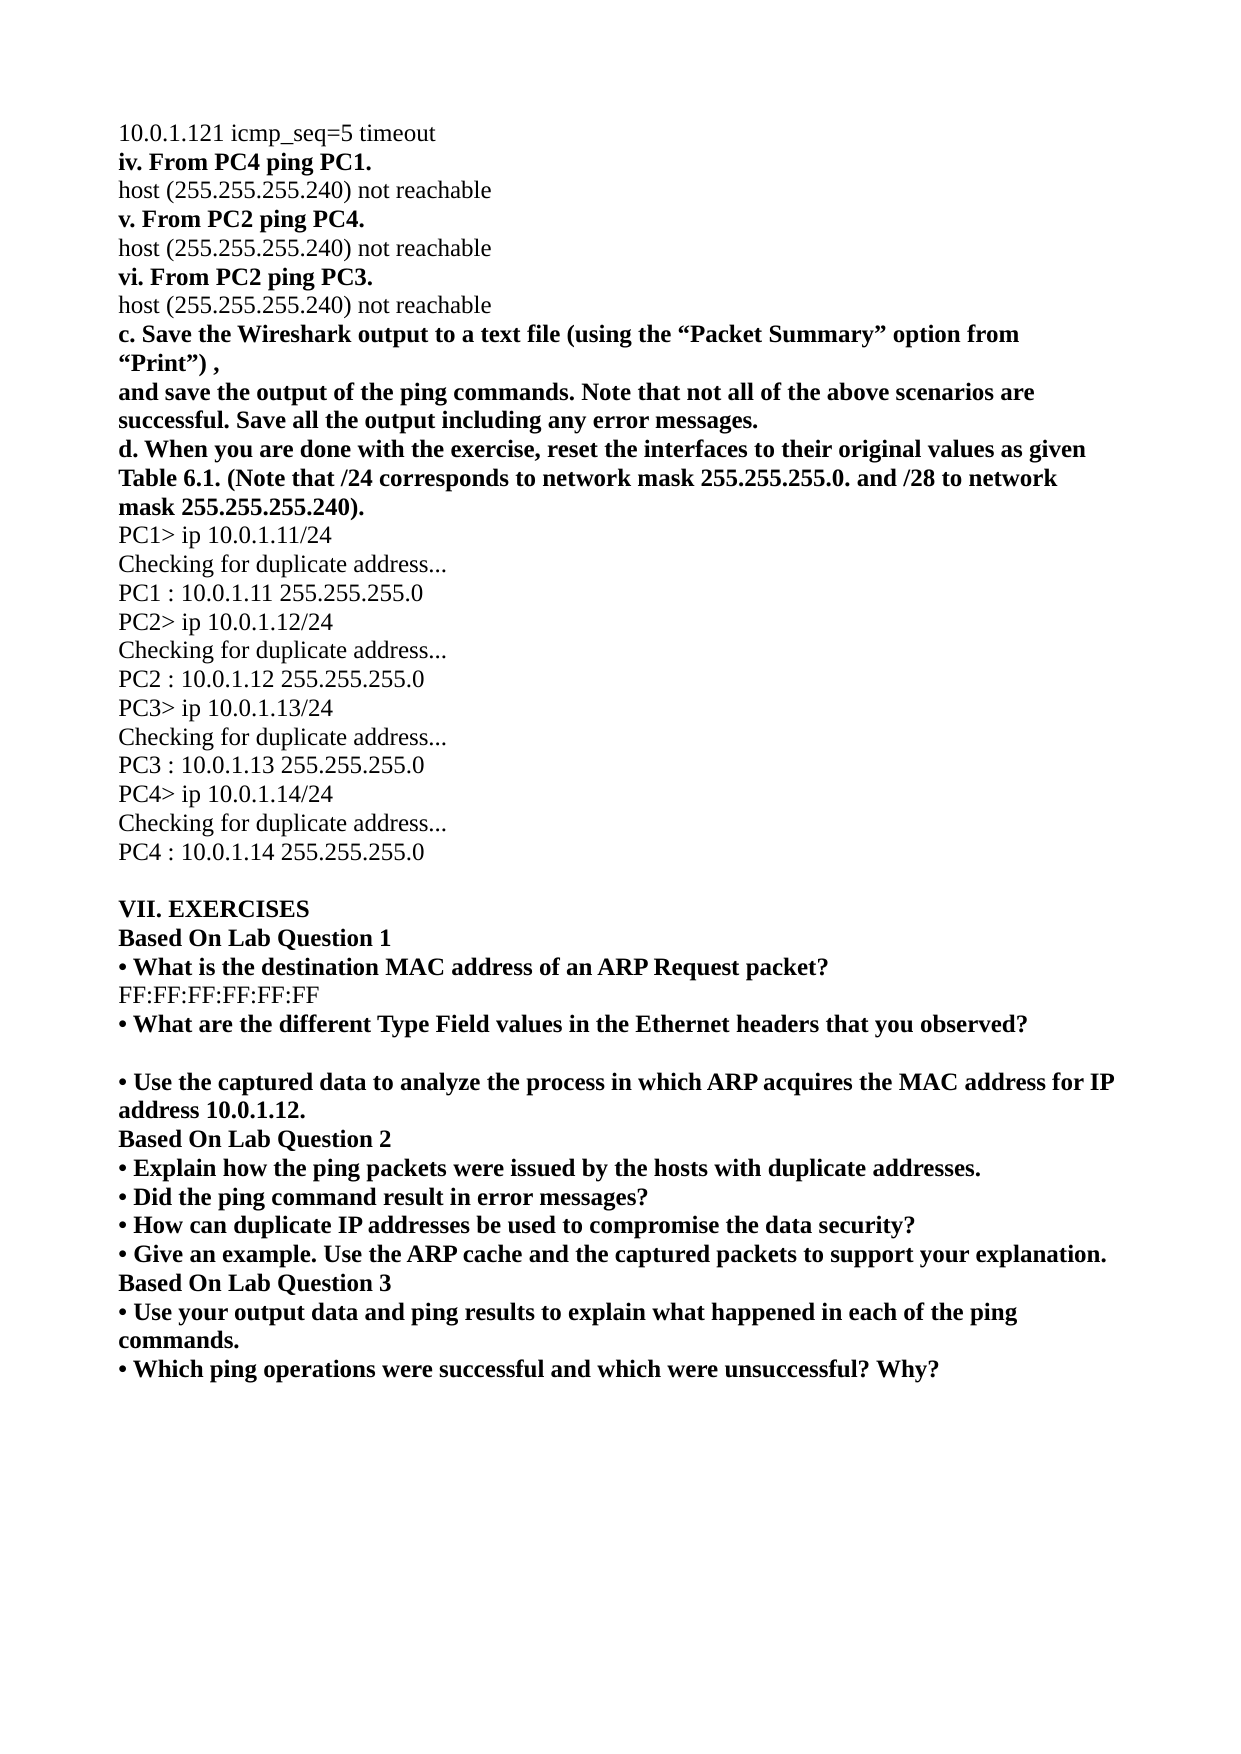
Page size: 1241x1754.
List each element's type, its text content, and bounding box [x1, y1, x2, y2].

text address 10.0.1.12. [118, 1096, 1122, 1124]
text iv. From PC4 ping PC1. [118, 147, 1122, 176]
text 10.0.1.121 icmp_seq=5 timeout [118, 118, 1122, 147]
text successful. Save all the output including any error messages. [118, 406, 1122, 434]
text Checking for duplicate address... [118, 722, 1122, 751]
text PC2> ip 10.0.1.12/24 [118, 607, 1122, 636]
text PC3> ip 10.0.1.13/24 [118, 693, 1122, 722]
text v. From PC2 ping PC4. [118, 204, 1122, 233]
text PC2 : 10.0.1.12 255.255.255.0 [118, 664, 1122, 693]
text PC4 : 10.0.1.14 255.255.255.0 [118, 837, 1122, 866]
text host (255.255.255.240) not reachable [118, 291, 1122, 319]
text Checking for duplicate address... [118, 636, 1122, 664]
text • Give an example. Use the ARP cache and the captured packets to support your explanation. [118, 1239, 1122, 1268]
text PC1 : 10.0.1.11 255.255.255.0 [118, 578, 1122, 607]
text mask 255.255.255.240). [118, 492, 1122, 521]
text Checking for duplicate address... [118, 808, 1122, 837]
text Based On Lab Question 2 [118, 1124, 1122, 1153]
text • Use your output data and ping results to explain what happened in each of the ping commands. [118, 1297, 1122, 1354]
text d. When you are done with the exercise, reset the interfaces to their original values as given [118, 434, 1122, 463]
text PC1> ip 10.0.1.11/24 [118, 521, 1122, 549]
text • How can duplicate IP addresses be used to compromise the data security? [118, 1211, 1122, 1239]
text Based On Lab Question 3 [118, 1268, 1122, 1297]
text • Explain how the ping packets were issued by the hosts with duplicate addresses. [118, 1153, 1122, 1182]
text • What is the destination MAC address of an ARP Request packet? [118, 952, 1122, 981]
text Table 6.1. (Note that /24 corresponds to network mask 255.255.255.0. and /28 to network [118, 463, 1122, 492]
text PC4> ip 10.0.1.14/24 [118, 779, 1122, 808]
text Checking for duplicate address... [118, 549, 1122, 578]
text • Did the ping command result in error messages? [118, 1182, 1122, 1211]
text • Which ping operations were successful and which were unsuccessful? Why? [118, 1354, 1122, 1613]
text c. Save the Wireshark output to a text file (using the “Packet Summary” option from “Print”) , [118, 319, 1122, 377]
text • What are the different Type Field values in the Ethernet headers that you observed? [118, 1009, 1122, 1038]
text • Use the captured data to analyze the process in which ARP acquires the MAC address for IP [118, 1067, 1122, 1096]
text FF:FF:FF:FF:FF:FF [118, 981, 1122, 1009]
text host (255.255.255.240) not reachable [118, 233, 1122, 262]
text PC3 : 10.0.1.13 255.255.255.0 [118, 751, 1122, 779]
text Based On Lab Question 1 [118, 923, 1122, 952]
text VII. EXERCISES [118, 894, 1122, 923]
text vi. From PC2 ping PC3. [118, 262, 1122, 291]
text host (255.255.255.240) not reachable [118, 176, 1122, 204]
text and save the output of the ping commands. Note that not all of the above scenarios are [118, 377, 1122, 406]
